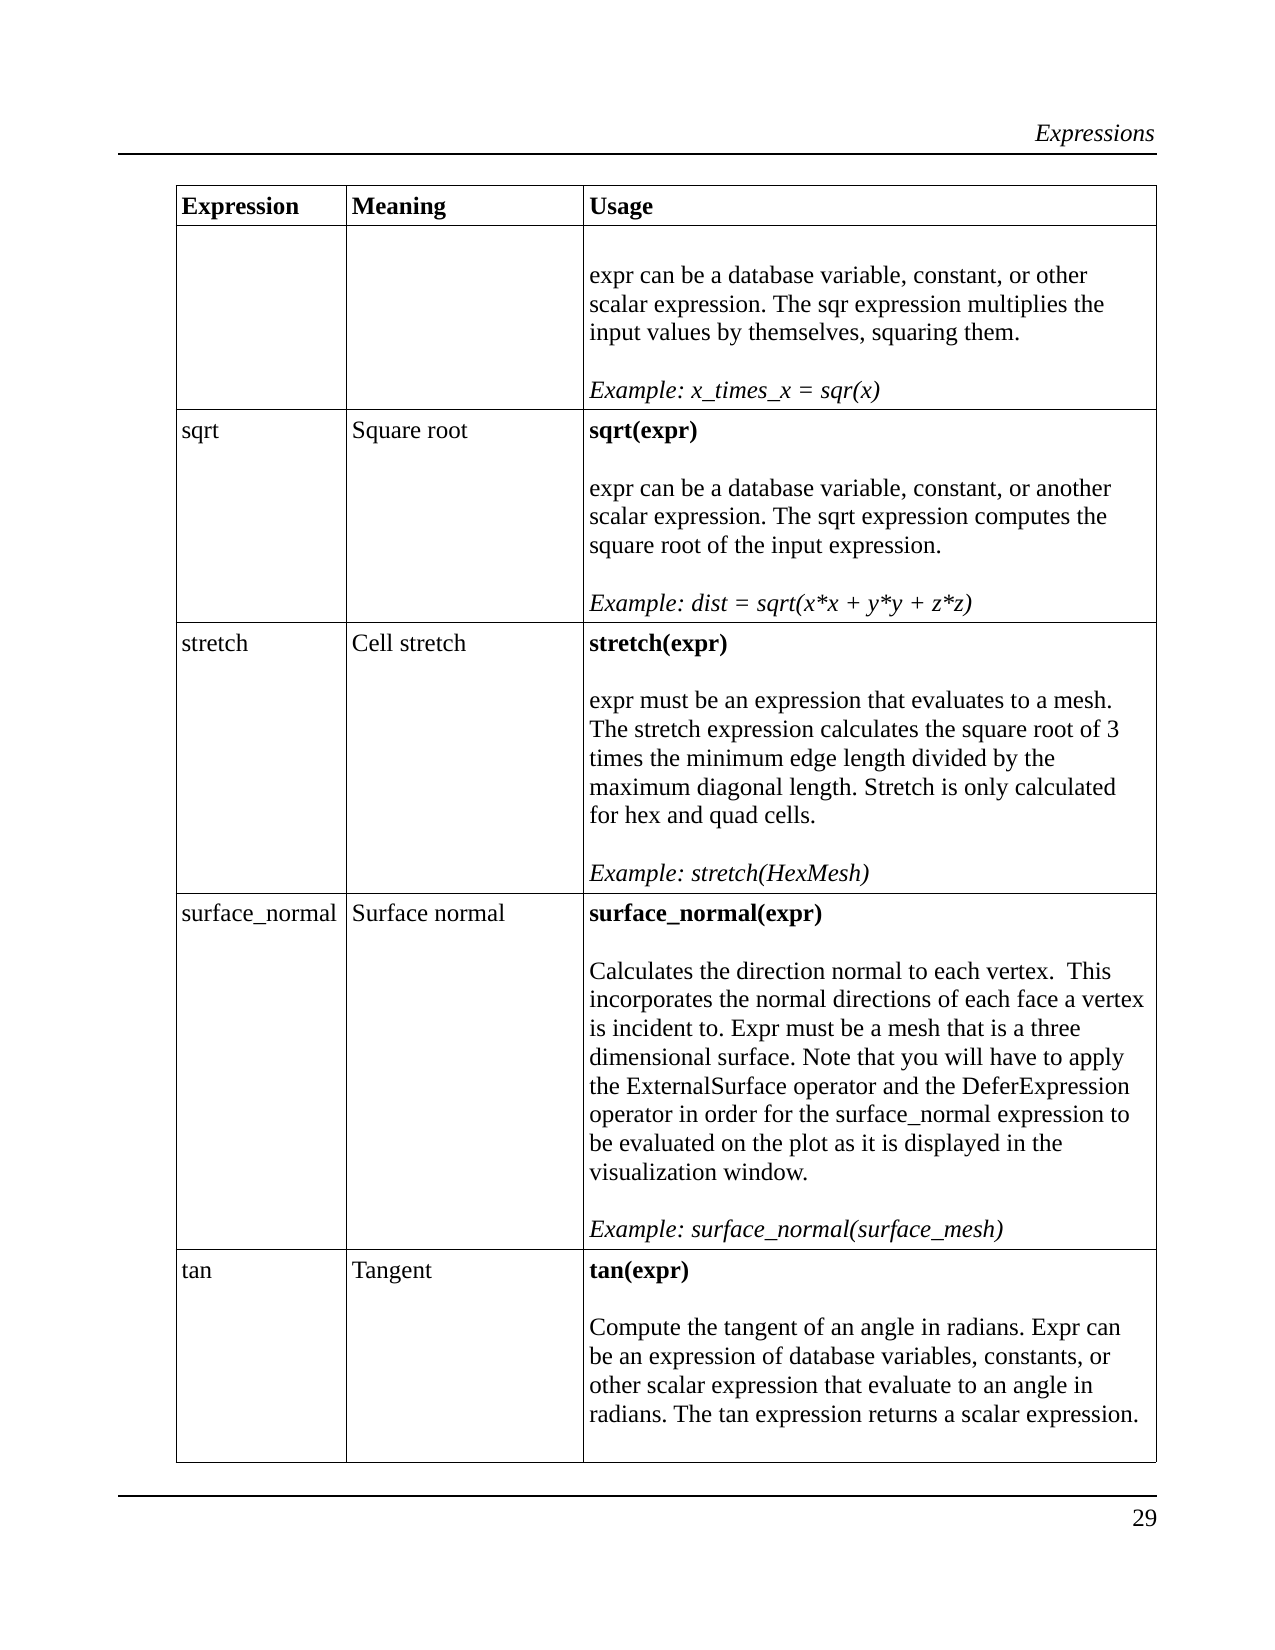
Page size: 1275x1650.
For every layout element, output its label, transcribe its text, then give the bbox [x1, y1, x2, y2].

table_cell Square root [347, 410, 583, 622]
table_cell Cell stretch [347, 623, 583, 892]
table_cell stretch [177, 623, 346, 892]
table_cell Surface normal [347, 894, 583, 1249]
table_cell [347, 226, 583, 409]
table_cell sqrt [177, 410, 346, 622]
table_cell [177, 226, 346, 409]
table_cell tan(expr) Compute the tangent of an angle in radians. Expr can be an expression of database variables, constants, or other scalar expression that evaluate to an angle in radians. The tan expression returns a scalar expression. [584, 1250, 1156, 1462]
table_header Meaning [347, 186, 583, 225]
table_cell surface_normal(expr) Calculates the direction normal to each vertex. This incorporates the normal directions of each face a vertex is incident to. Expr must be a mesh that is a three dimensional surface. Note that you will have to apply the ExternalSurface operator and the DeferExpression operator in order for the surface_normal expression to be evaluated on the plot as it is displayed in the visualization window. Example: surface_normal(surface_mesh) [584, 894, 1156, 1249]
table_cell Tangent [347, 1250, 583, 1462]
table_cell sqrt(expr) expr can be a database variable, constant, or another scalar expression. The sqrt expression computes the square root of the input expression. Example: dist = sqrt(x*x + y*y + z*z) [584, 410, 1156, 622]
table_header Usage [584, 186, 1156, 225]
table_cell stretch(expr) expr must be an expression that evaluates to a mesh. The stretch expression calculates the square root of 3 times the minimum edge length divided by the maximum diagonal length. Stretch is only calculated for hex and quad cells. Example: stretch(HexMesh) [584, 623, 1156, 892]
table_header Expression [177, 186, 346, 225]
table_cell tan [177, 1250, 346, 1462]
table_cell expr can be a database variable, constant, or other scalar expression. The sqr expression multiplies the input values by themselves, squaring them. Example: x_times_x = sqr(x) [584, 226, 1156, 409]
table_cell surface_normal [177, 894, 346, 1249]
